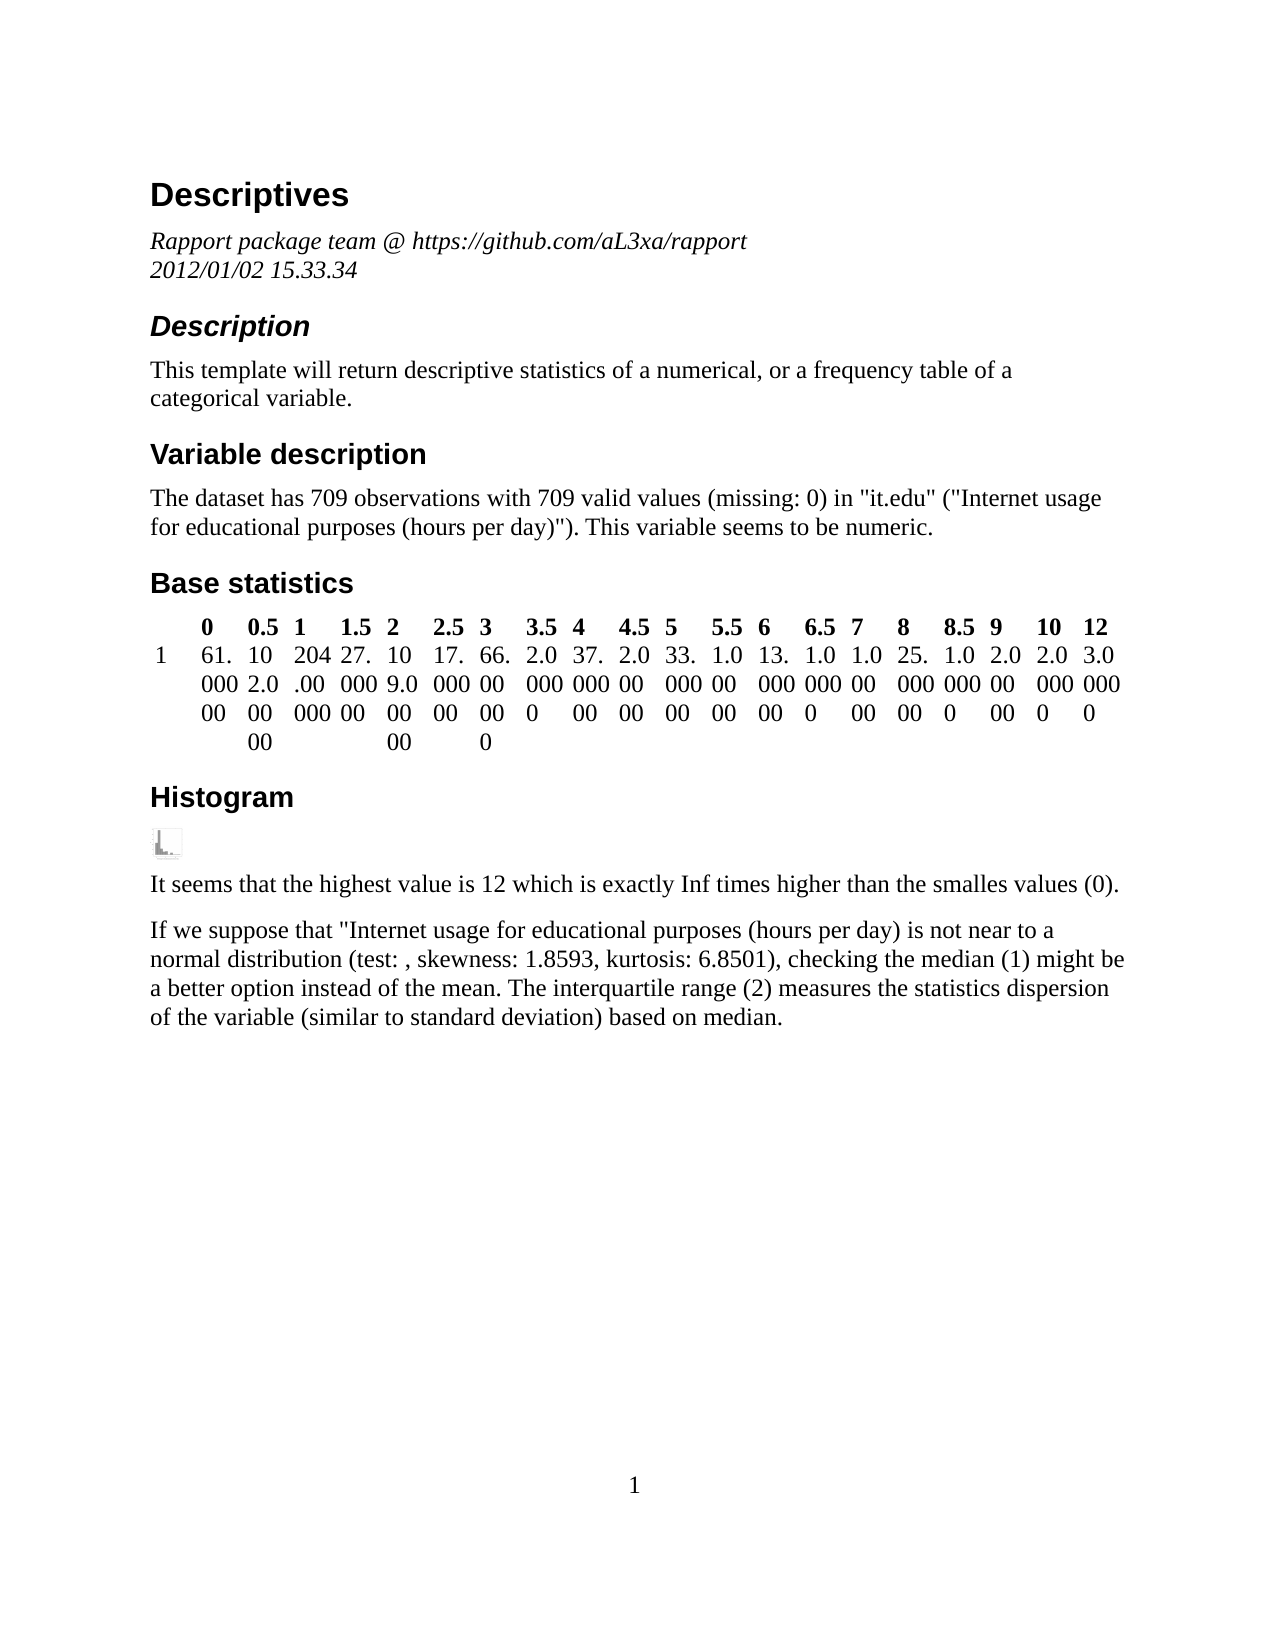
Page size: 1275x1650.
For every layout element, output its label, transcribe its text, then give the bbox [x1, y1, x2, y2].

text 2012/01/02 15.33.34 [150, 255, 1125, 284]
table_header 10 [1032, 612, 1078, 641]
table_cell 2.00000 [1032, 641, 1078, 756]
table_cell 1.00000 [707, 641, 753, 756]
table_cell 33.00000 [661, 641, 707, 756]
table_cell 1.00000 [939, 641, 986, 756]
table_cell 1.00000 [846, 641, 893, 756]
table_header 2.5 [429, 612, 475, 641]
table_cell 13.00000 [753, 641, 800, 756]
table_cell 37.00000 [568, 641, 614, 756]
table_header 1.5 [336, 612, 382, 641]
table_cell 66.00000 [475, 641, 521, 756]
table_header 12 [1078, 612, 1125, 641]
text It seems that the highest value is 12 which is exactly Inf times higher than the smalles values (0). [150, 869, 1125, 898]
table_header 6 [753, 612, 800, 641]
subtitle Base statistics [150, 566, 1125, 599]
text Rapport package team @ https://github.com/aL3xa/rapport [150, 226, 1125, 255]
table_header 7 [846, 612, 893, 641]
table_header 2 [382, 612, 428, 641]
subtitle Description [150, 309, 1125, 342]
subtitle Descriptives [150, 175, 1125, 214]
text This template will return descriptive statistics of a numerical, or a frequency table of a categorical variable. [150, 355, 1125, 412]
table_header 8 [893, 612, 939, 641]
table_header 4.5 [614, 612, 661, 641]
table_header 9 [986, 612, 1032, 641]
table_cell 2.00000 [986, 641, 1032, 756]
text The dataset has 709 observations with 709 valid values (missing: 0) in "it.edu" ("Internet usage for educational purposes (hours per day)"). This variable seems to be numeric. [150, 483, 1125, 541]
table_header [150, 612, 196, 641]
table_cell 102.00000 [243, 641, 289, 756]
table_header 4 [568, 612, 614, 641]
table_cell 2.00000 [614, 641, 661, 756]
table_cell 1 [150, 641, 196, 756]
table_header 5 [661, 612, 707, 641]
table_cell 17.00000 [429, 641, 475, 756]
table_cell 3.00000 [1078, 641, 1125, 756]
table_cell 27.00000 [336, 641, 382, 756]
table_header 6.5 [800, 612, 846, 641]
table_header 0.5 [243, 612, 289, 641]
subtitle Variable description [150, 437, 1125, 471]
table_header 8.5 [939, 612, 986, 641]
subtitle Histogram [150, 781, 1125, 814]
table_cell 204.00000 [289, 641, 336, 756]
table_cell 109.00000 [382, 641, 428, 756]
table_cell 25.00000 [893, 641, 939, 756]
table_header 5.5 [707, 612, 753, 641]
picture [150, 826, 184, 860]
table_header 3.5 [521, 612, 568, 641]
table_cell 61.00000 [196, 641, 243, 756]
table_cell 2.00000 [521, 641, 568, 756]
table_header 3 [475, 612, 521, 641]
text If we suppose that "Internet usage for educational purposes (hours per day) is not near to a normal distribution (test: , skewness: 1.8593, kurtosis: 6.8501), checking the median (1) might be a better option instead of the mean. The interquartile range (2) measures the statistics dispersion of the variable (similar to standard deviation) based on median. [150, 916, 1125, 1031]
table_header 1 [289, 612, 336, 641]
table_cell 1.00000 [800, 641, 846, 756]
table_header 0 [196, 612, 243, 641]
